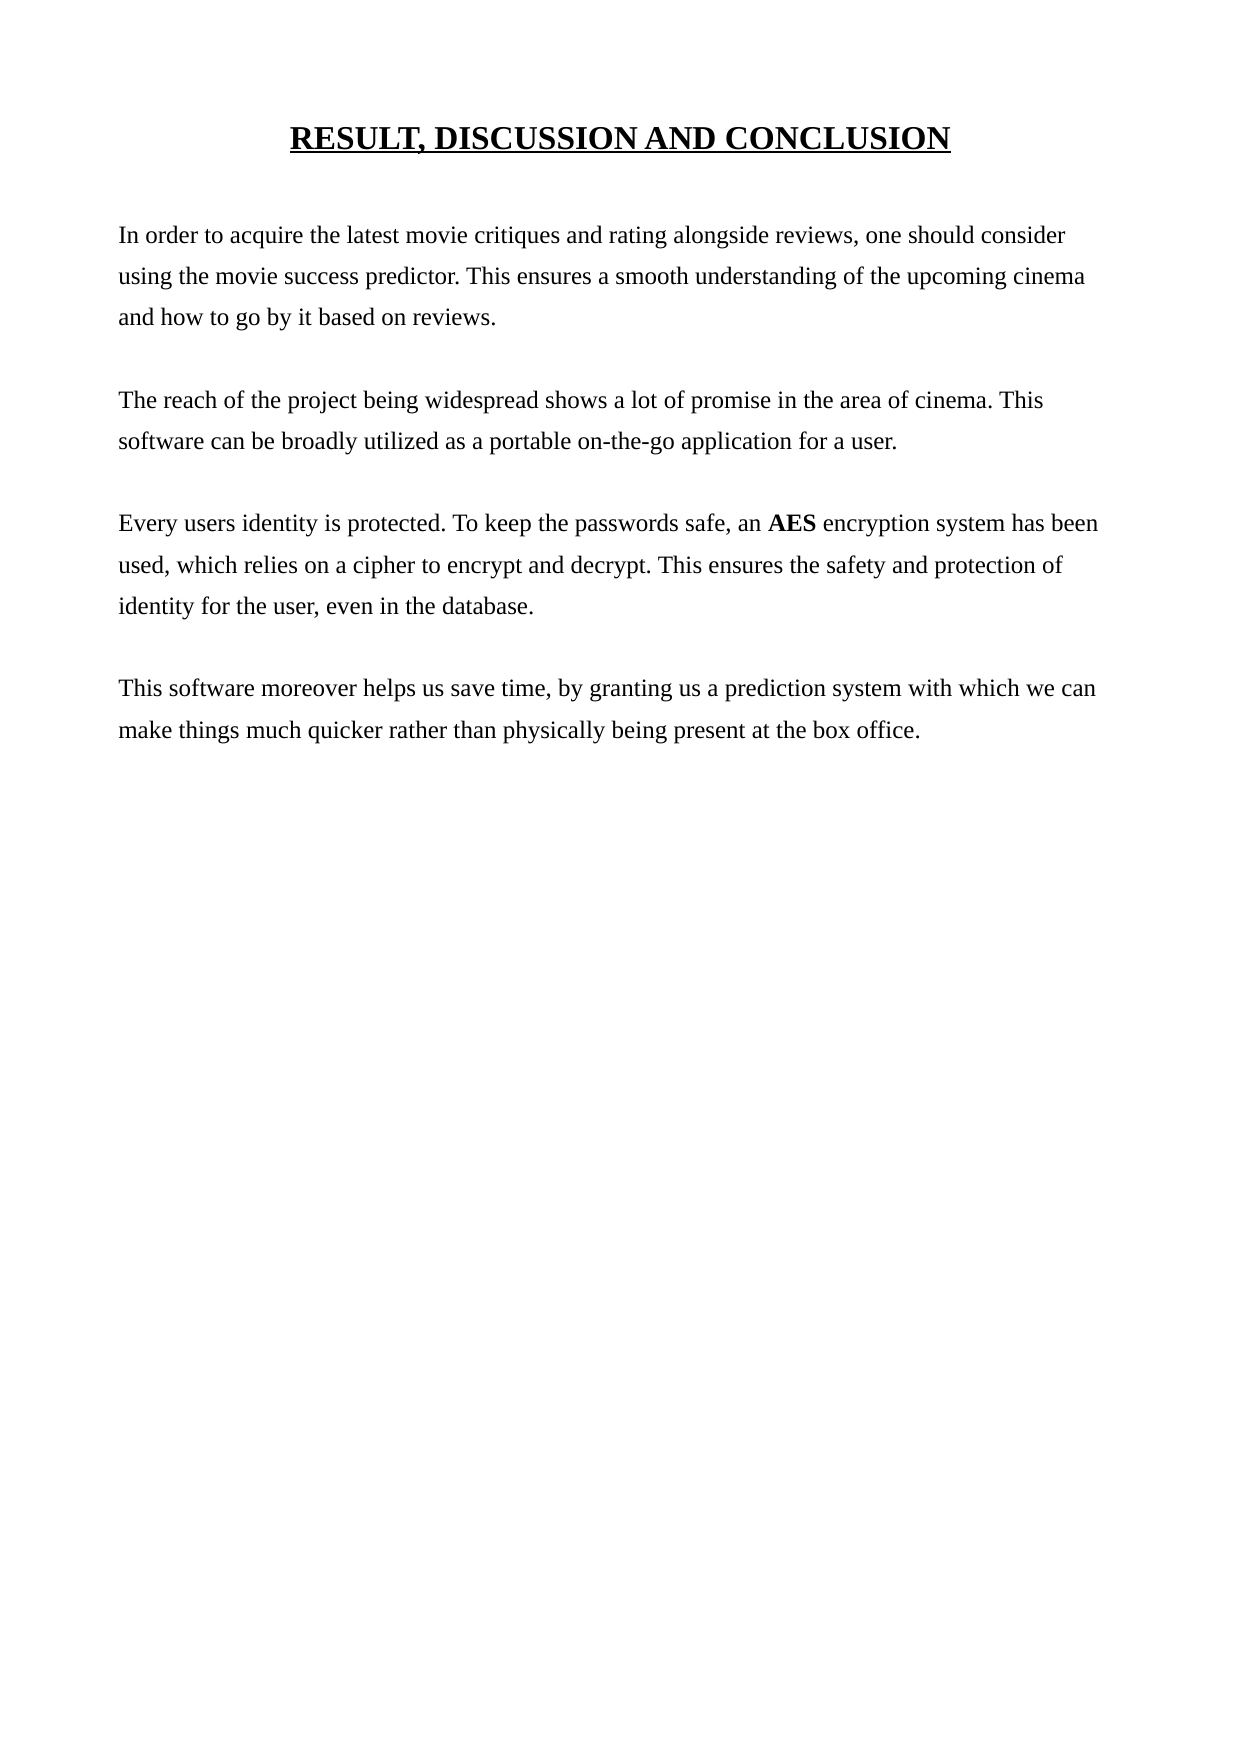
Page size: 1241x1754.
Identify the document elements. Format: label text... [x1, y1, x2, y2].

text software can be broadly utilized as a portable on-the-go application for a user. [118, 426, 1122, 455]
text using the movie success predictor. This ensures a smooth understanding of the upcoming cinema [118, 261, 1122, 290]
text In order to acquire the latest movie critiques and rating alongside reviews, one should consider [118, 220, 1122, 248]
text RESULT, DISCUSSION AND CONCLUSION [118, 118, 1122, 156]
text Every users identity is protected. To keep the passwords safe, an AES encryption system has been [118, 508, 1122, 537]
text make things much quicker rather than physically being present at the box office. [118, 715, 1122, 743]
text and how to go by it based on reviews. [118, 302, 1122, 331]
text used, which relies on a cipher to encrypt and decrypt. This ensures the safety and protection of [118, 550, 1122, 578]
text identity for the user, even in the database. [118, 591, 1122, 620]
text The reach of the project being widespread shows a lot of promise in the area of cinema. This [118, 385, 1122, 413]
text This software moreover helps us save time, by granting us a prediction system with which we can [118, 673, 1122, 702]
